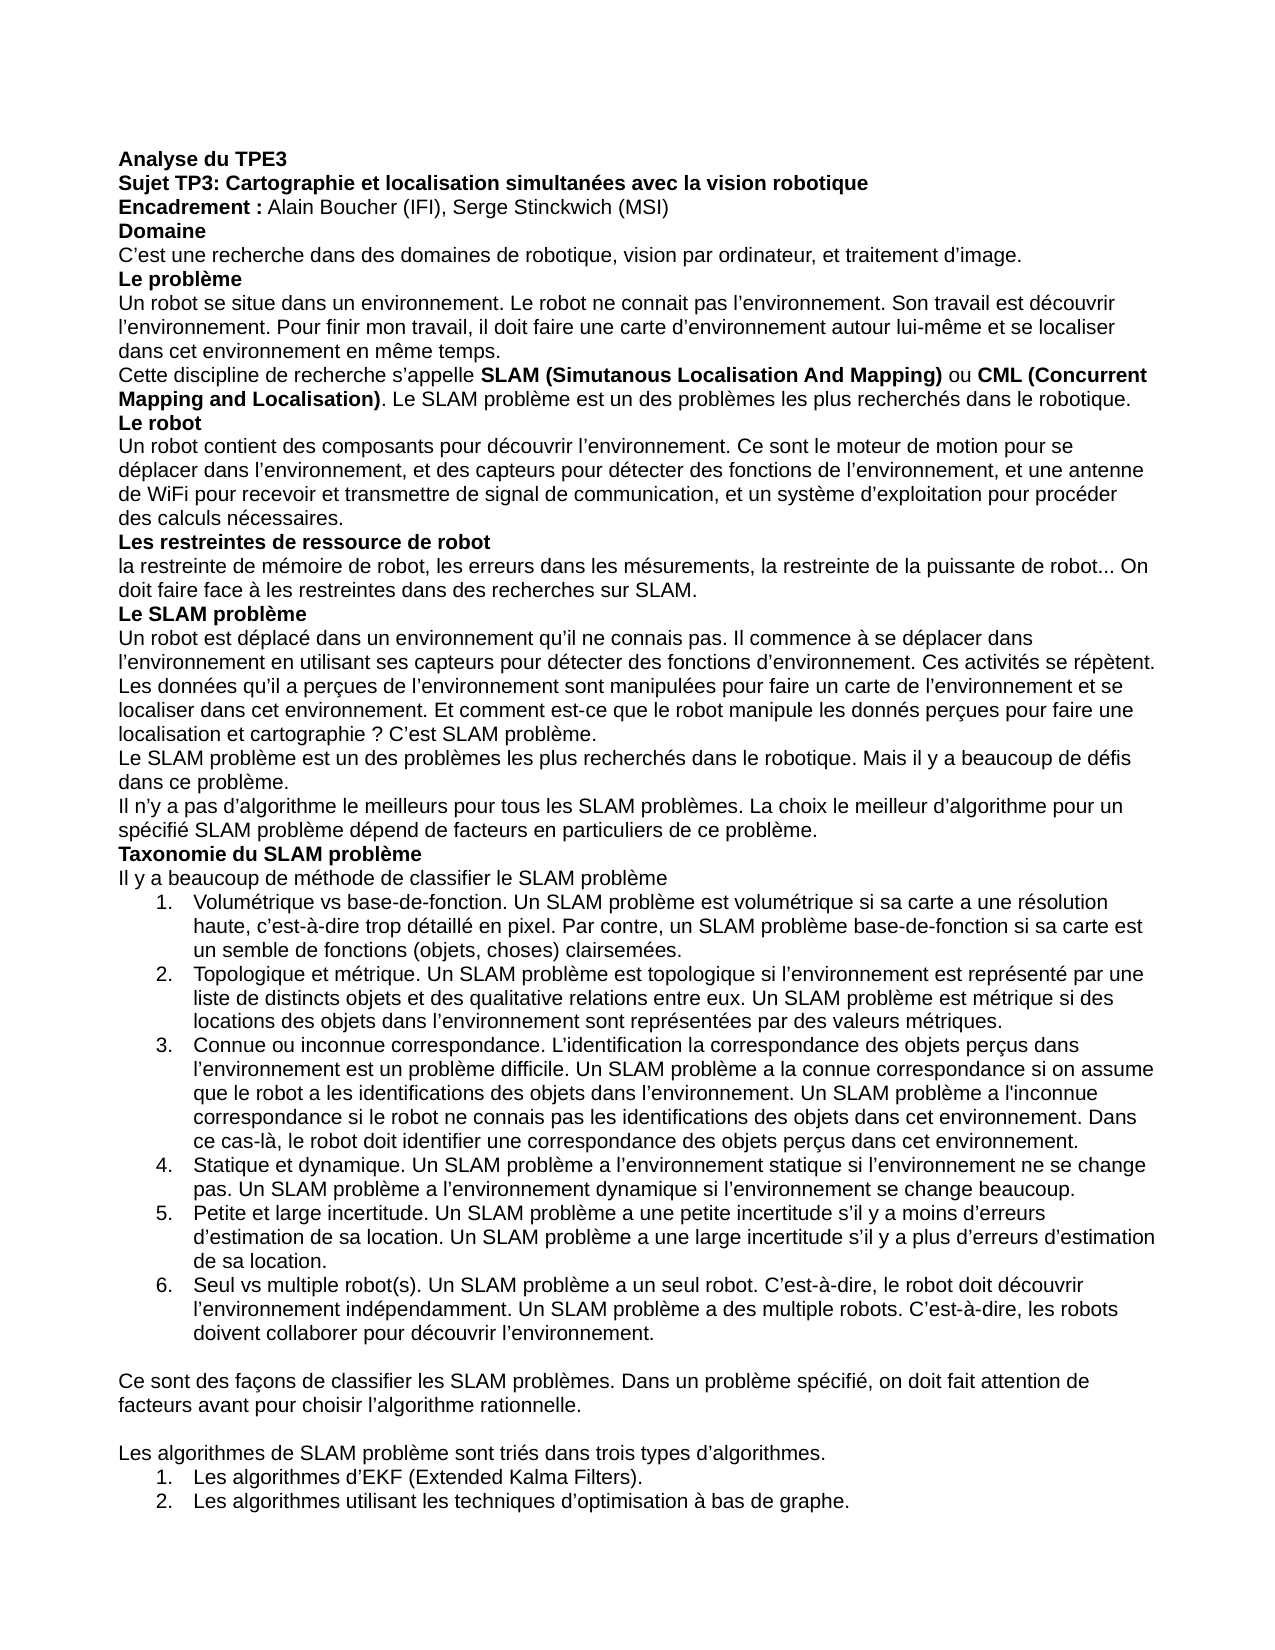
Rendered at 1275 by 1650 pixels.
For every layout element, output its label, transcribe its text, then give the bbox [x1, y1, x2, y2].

list Connue ou inconnue correspondance. L’identification la correspondance des objets perçus dans l’environnement est un problème difficile. Un SLAM problème a la connue correspondance si on assume que le robot a les identifications des objets dans l’environnement. Un SLAM problème a l'inconnue correspondance si le robot ne connais pas les identifications des objets dans cet environnement. Dans ce cas-là, le robot doit identifier une correspondance des objets perçus dans cet environnement. [156, 1033, 1157, 1153]
text Les restreintes de ressource de robot [118, 530, 1157, 554]
text Sujet TP3: Cartographie et localisation simultanées avec la vision robotique [118, 171, 1157, 195]
text Un robot contient des composants pour découvrir l’environnement. Ce sont le moteur de motion pour se déplacer dans l’environnement, et des capteurs pour détecter des fonctions de l’environnement, et une antenne de WiFi pour recevoir et transmettre de signal de communication, et un système d’exploitation pour procéder des calculs nécessaires. [118, 434, 1157, 530]
text Il y a beaucoup de méthode de classifier le SLAM problème [118, 866, 1157, 889]
list Topologique et métrique. Un SLAM problème est topologique si l’environnement est représenté par une liste de distincts objets et des qualitative relations entre eux. Un SLAM problème est métrique si des locations des objets dans l’environnement sont représentées par des valeurs métriques. [156, 961, 1157, 1033]
text la restreinte de mémoire de robot, les erreurs dans les mésurements, la restreinte de la puissante de robot... On doit faire face à les restreintes dans des recherches sur SLAM. [118, 554, 1157, 602]
list Statique et dynamique. Un SLAM problème a l’environnement statique si l’environnement ne se change pas. Un SLAM problème a l’environnement dynamique si l’environnement se change beaucoup. [156, 1153, 1157, 1201]
list Les algorithmes utilisant les techniques d’optimisation à bas de graphe. [156, 1488, 1157, 1512]
text Un robot est déplacé dans un environnement qu’il ne connais pas. Il commence à se déplacer dans l’environnement en utilisant ses capteurs pour détecter des fonctions d’environnement. Ces activités se répètent. Les données qu’il a perçues de l’environnement sont manipulées pour faire un carte de l’environnement et se localiser dans cet environnement. Et comment est-ce que le robot manipule les donnés perçues pour faire une localisation et cartographie ? C’est SLAM problème. [118, 626, 1157, 746]
list Seul vs multiple robot(s). Un SLAM problème a un seul robot. C’est-à-dire, le robot doit découvrir l’environnement indépendamment. Un SLAM problème a des multiple robots. C’est-à-dire, les robots doivent collaborer pour découvrir l’environnement. [156, 1273, 1157, 1345]
text C’est une recherche dans des domaines de robotique, vision par ordinateur, et traitement d’image. [118, 243, 1157, 267]
text Encadrement : Alain Boucher (IFI), Serge Stinckwich (MSI) [118, 195, 1157, 219]
text Les algorithmes de SLAM problème sont triés dans trois types d’algorithmes. [118, 1441, 1157, 1464]
text Ce sont des façons de classifier les SLAM problèmes. Dans un problème spécifié, on doit fait attention de facteurs avant pour choisir l’algorithme rationnelle. [118, 1369, 1157, 1417]
text Taxonomie du SLAM problème [118, 842, 1157, 866]
text Cette discipline de recherche s’appelle SLAM (Simutanous Localisation And Mapping) ou CML (Concurrent Mapping and Localisation). Le SLAM problème est un des problèmes les plus recherchés dans le robotique. [118, 362, 1157, 410]
text Il n’y a pas d’algorithme le meilleurs pour tous les SLAM problèmes. La choix le meilleur d’algorithme pour un spécifié SLAM problème dépend de facteurs en particuliers de ce problème. [118, 794, 1157, 842]
list Les algorithmes d’EKF (Extended Kalma Filters). [156, 1464, 1157, 1488]
text Le problème [118, 267, 1157, 291]
text Le SLAM problème est un des problèmes les plus recherchés dans le robotique. Mais il y a beaucoup de défis dans ce problème. [118, 746, 1157, 794]
text Analyse du TPE3 [118, 147, 1157, 171]
list Volumétrique vs base-de-fonction. Un SLAM problème est volumétrique si sa carte a une résolution haute, c’est-à-dire trop détaillé en pixel. Par contre, un SLAM problème base-de-fonction si sa carte est un semble de fonctions (objets, choses) clairsemées. [156, 889, 1157, 961]
text Le SLAM problème [118, 602, 1157, 626]
text Le robot [118, 410, 1157, 434]
text Domaine [118, 219, 1157, 243]
text Un robot se situe dans un environnement. Le robot ne connait pas l’environnement. Son travail est découvrir l’environnement. Pour finir mon travail, il doit faire une carte d’environnement autour lui-même et se localiser dans cet environnement en même temps. [118, 291, 1157, 362]
list Petite et large incertitude. Un SLAM problème a une petite incertitude s’il y a moins d’erreurs d’estimation de sa location. Un SLAM problème a une large incertitude s’il y a plus d’erreurs d’estimation de sa location. [156, 1201, 1157, 1273]
